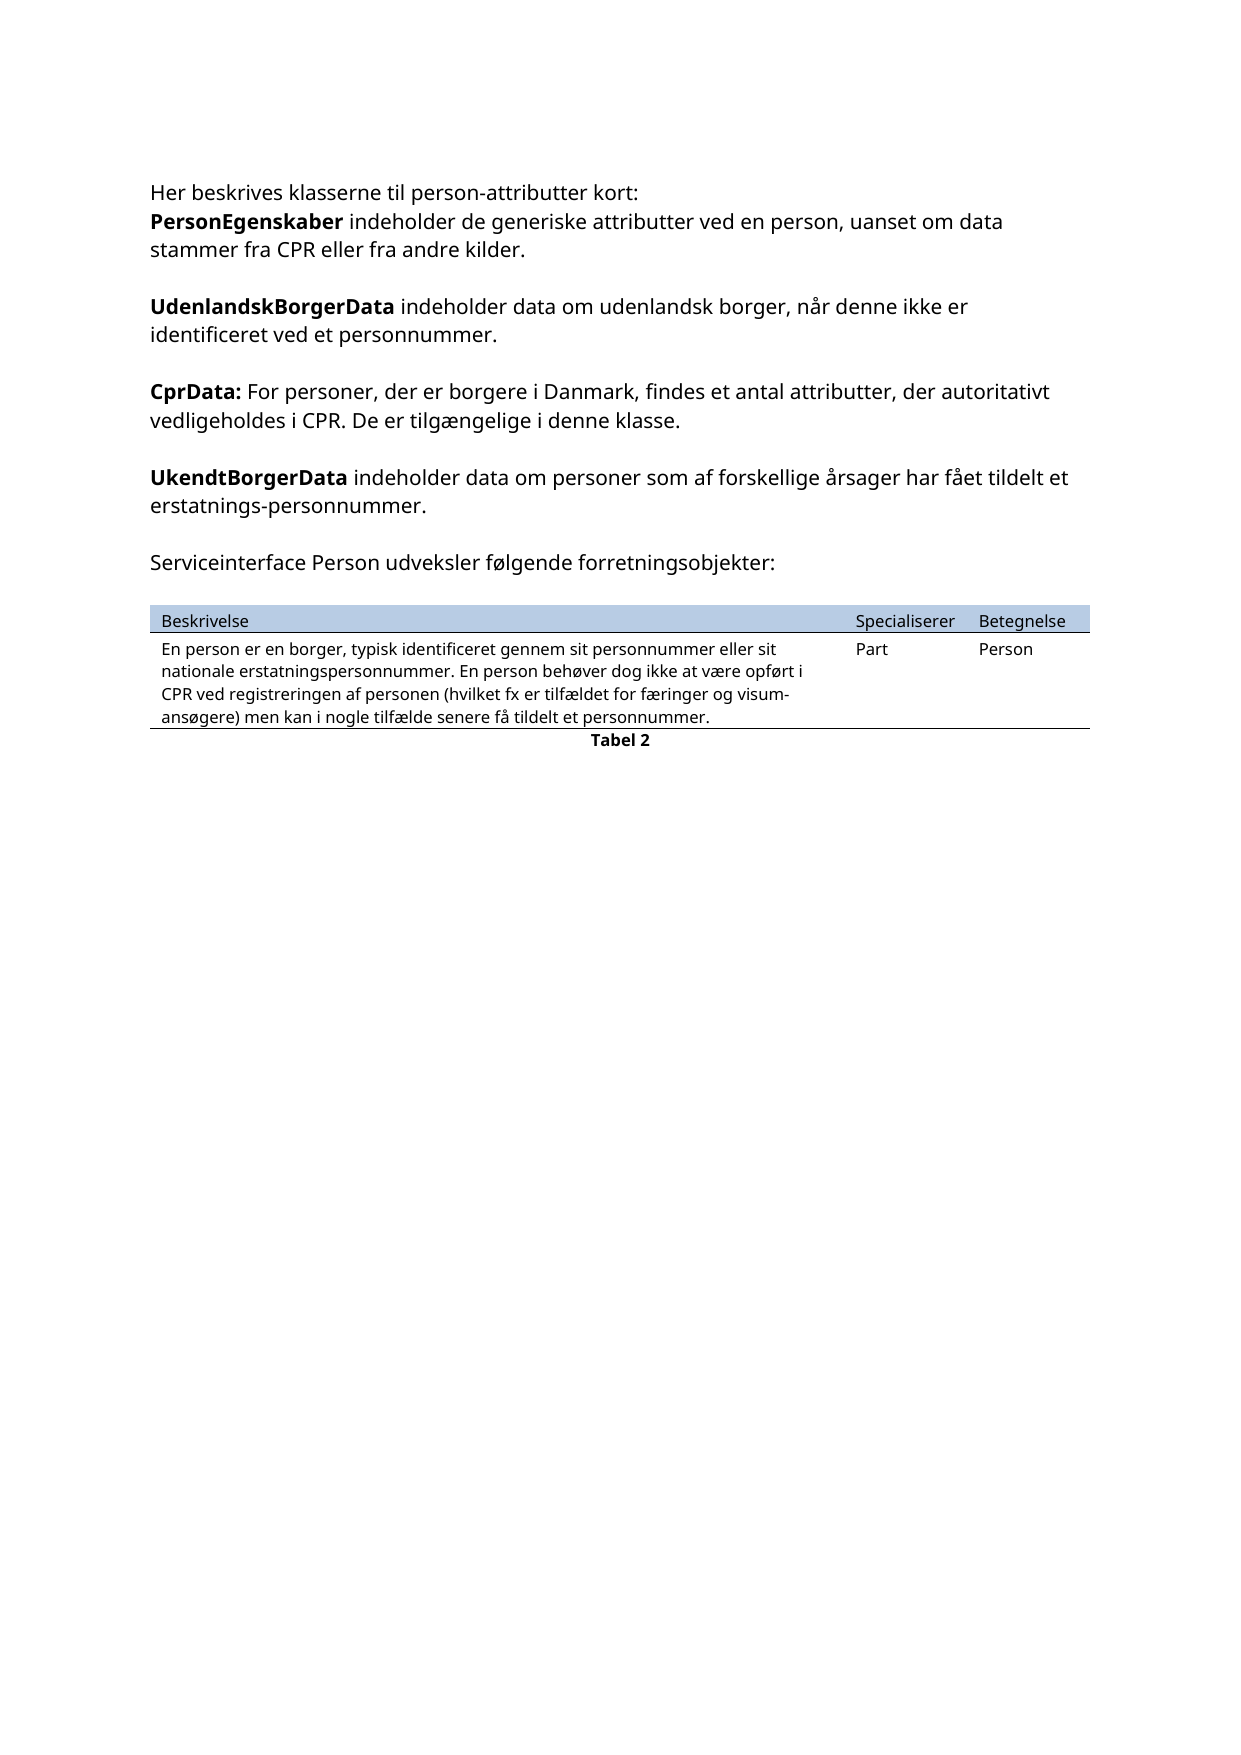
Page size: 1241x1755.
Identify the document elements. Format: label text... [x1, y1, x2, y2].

table_header Betegnelse [967, 605, 1090, 632]
table_cell En person er en borger, typisk identificeret gennem sit personnummer eller sit nationale erstatningspersonnummer. En person behøver dog ikke at være opført i CPR ved registreringen af personen (hvilket fx er tilfældet for færinger og visum-ansøgere) men kan i nogle tilfælde senere få tildelt et personnummer. [150, 633, 844, 728]
table_header Beskrivelse [150, 605, 844, 632]
text Tabel 2 [150, 729, 1090, 752]
table_cell Person [967, 633, 1090, 728]
text CprData: For personer, der er borgere i Danmark, findes et antal attributter, der autoritativt vedligeholdes i CPR. De er tilgængelige i denne klasse. [150, 377, 1090, 434]
table_header Specialiserer [844, 605, 967, 632]
table_cell Part [844, 633, 967, 728]
text PersonEgenskaber indeholder de generiske attributter ved en person, uanset om data stammer fra CPR eller fra andre kilder. [150, 207, 1090, 264]
text Her beskrives klasserne til person-attributter kort: [150, 178, 1090, 207]
text UkendtBorgerData indeholder data om personer som af forskellige årsager har fået tildelt et erstatnings-personnummer. [150, 463, 1090, 520]
text UdenlandskBorgerData indeholder data om udenlandsk borger, når denne ikke er identificeret ved et personnummer. [150, 292, 1090, 349]
text Serviceinterface Person udveksler følgende forretningsobjekter: [150, 548, 1090, 577]
